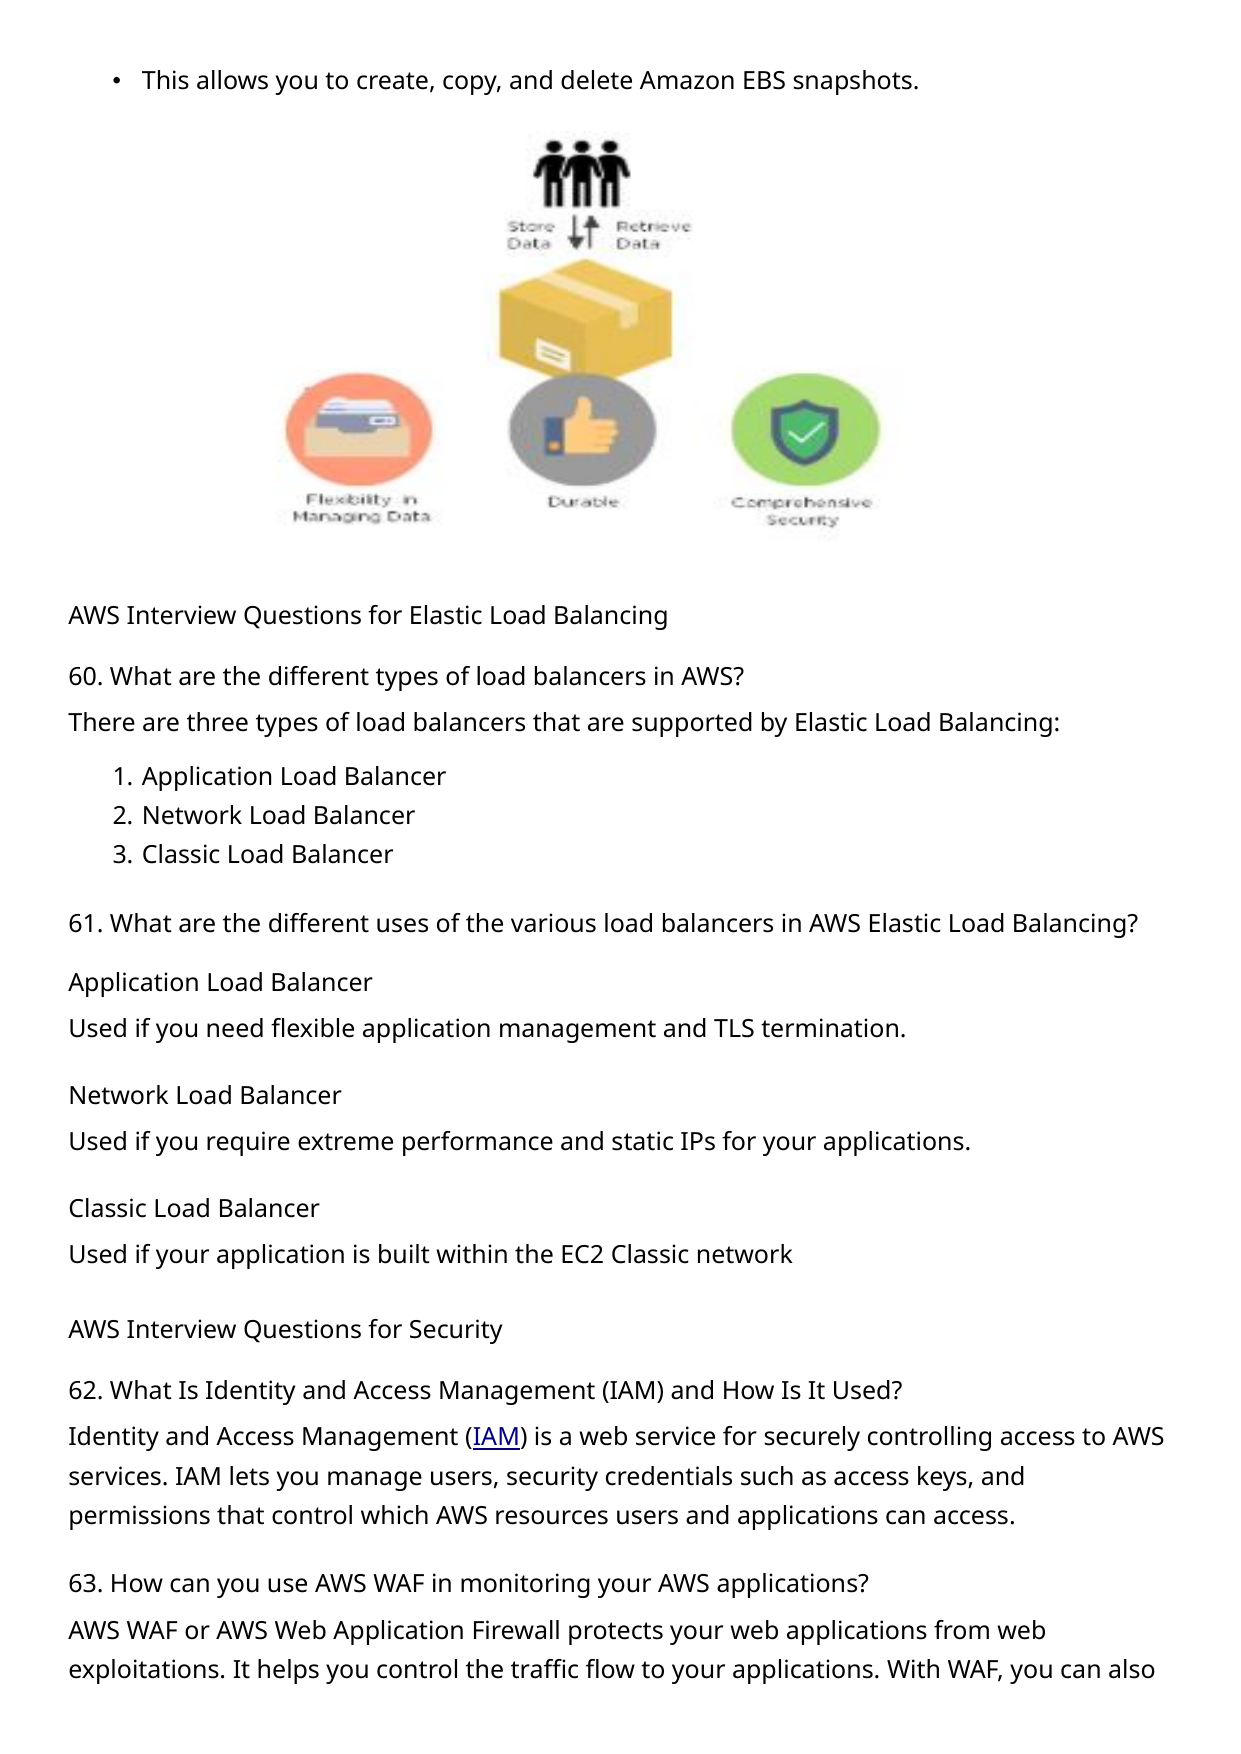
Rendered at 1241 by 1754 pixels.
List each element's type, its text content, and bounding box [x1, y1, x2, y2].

list Application Load Balancer [112, 759, 1173, 793]
list This allows you to create, copy, and delete Amazon EBS snapshots. [112, 62, 1173, 97]
list Network Load Balancer [112, 798, 1173, 832]
text AWS WAF or AWS Web Application Firewall protects your web applications from web exploitations. It helps you control the traffic flow to your applications. With WAF, you can also [68, 1612, 1173, 1686]
subtitle 62. What Is Identity and Access Management (IAM) and How Is It Used? [68, 1372, 1173, 1407]
text Used if you need flexible application management and TLS termination. [68, 1011, 1173, 1045]
subtitle 63. How can you use AWS WAF in monitoring your AWS applications? [68, 1566, 1173, 1600]
subtitle Network Load Balancer [68, 1077, 1173, 1111]
text Identity and Access Management (IAM) is a web service for securely controlling access to AWS services. IAM lets you manage users, security credentials such as access keys, and permissions that control which AWS resources users and applications can access. [68, 1419, 1173, 1531]
text There are three types of load balancers that are supported by Elastic Load Balancing: [68, 705, 1173, 739]
text Used if you require extreme performance and static IPs for your applications. [68, 1124, 1173, 1158]
list Classic Load Balancer [112, 837, 1173, 871]
subtitle AWS Interview Questions for Security [68, 1311, 1173, 1345]
subtitle 61. What are the different uses of the various load balancers in AWS Elastic Load Balancing? [68, 906, 1173, 939]
subtitle 60. What are the different types of load balancers in AWS? [68, 658, 1173, 693]
text Used if your application is built within the EC2 Classic network [68, 1237, 1173, 1271]
picture [193, 116, 1048, 557]
subtitle Application Load Balancer [68, 964, 1173, 999]
subtitle Classic Load Balancer [68, 1190, 1173, 1224]
subtitle AWS Interview Questions for Elastic Load Balancing [68, 597, 1173, 631]
